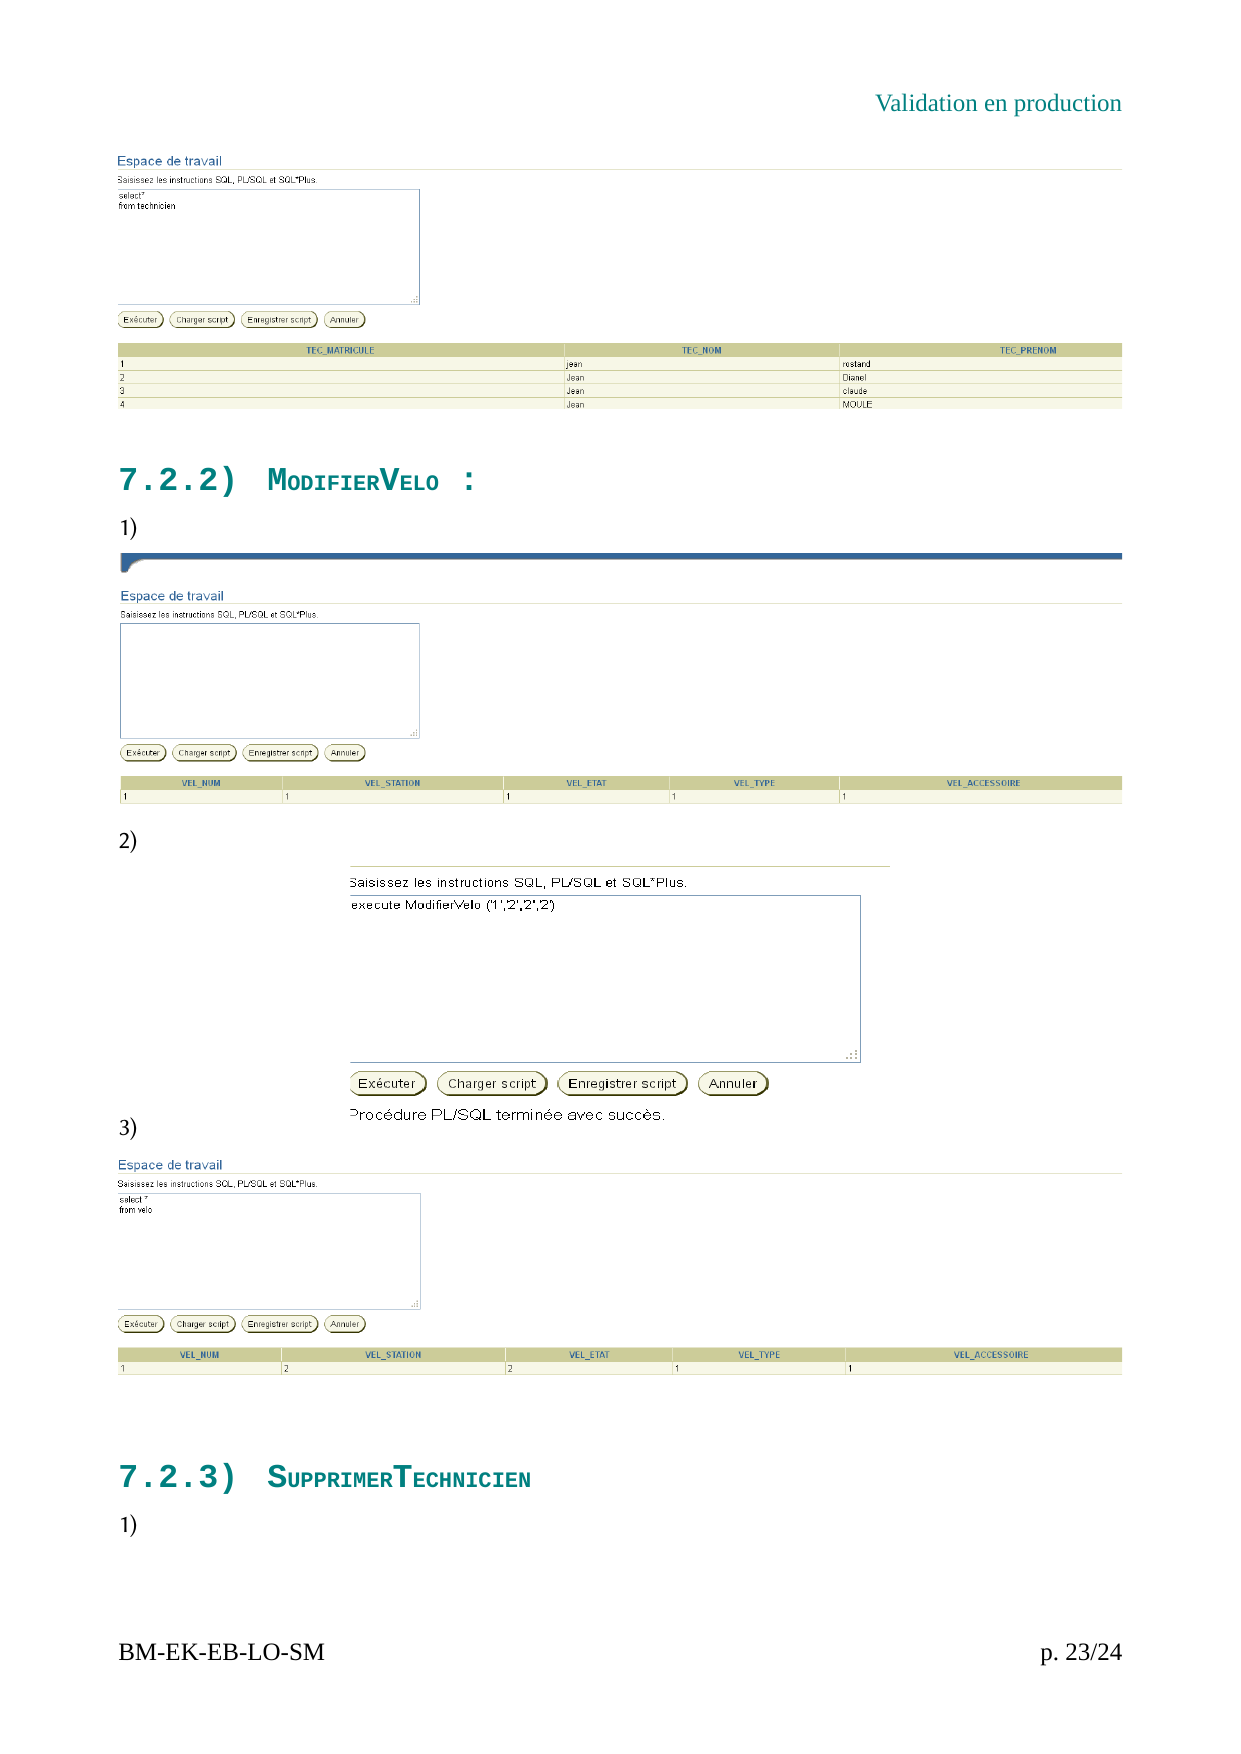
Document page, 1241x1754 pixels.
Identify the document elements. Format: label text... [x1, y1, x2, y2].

subtitle SupprimerTechnicien [118, 1460, 1122, 1498]
picture [118, 553, 1123, 826]
picture [118, 146, 1123, 409]
subtitle ModifierVelo : [118, 463, 1122, 500]
text 2) [118, 826, 1122, 854]
picture [118, 866, 1123, 1395]
text 1) [118, 513, 1122, 541]
text 3) [118, 1113, 350, 1141]
text 1) [118, 1511, 1122, 1539]
text [890, 1113, 1122, 1141]
